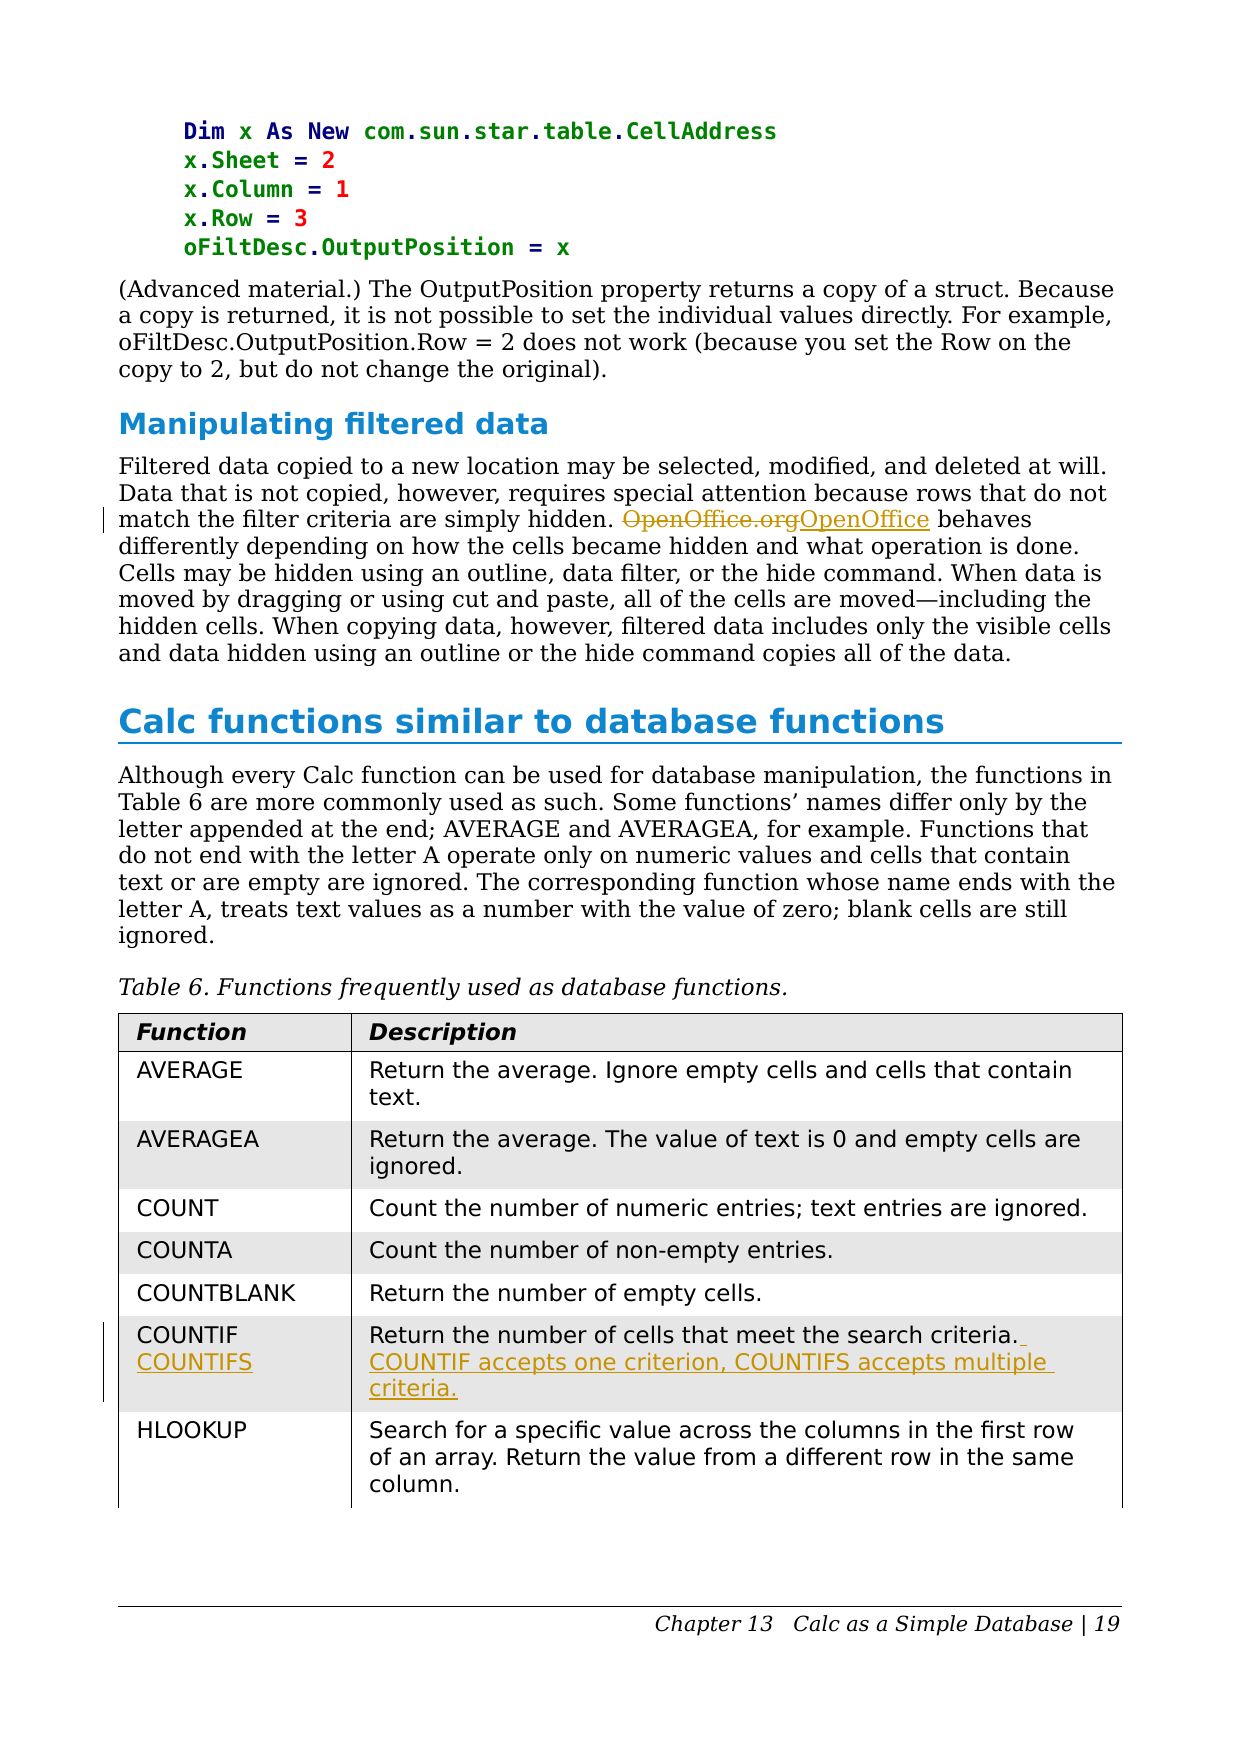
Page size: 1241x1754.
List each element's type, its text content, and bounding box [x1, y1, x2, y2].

text Table 6. Functions frequently used as database functions. [118, 974, 1122, 1001]
subtitle Manipulating filtered data [118, 407, 1122, 441]
table_cell Return the number of empty cells. [352, 1274, 1122, 1316]
table_cell Search for a specific value across the columns in the first row of an array. Return the value from a different row in the same column. [352, 1412, 1122, 1508]
text Cells may be hidden using an outline, data filter, or the hide command. When data is moved by dragging or using cut and paste, all of the cells are moved—including the hidden cells. When copying data, however, filtered data includes only the visible cells and data hidden using an outline or the hide command copies all of the data. [118, 560, 1122, 667]
table_cell COUNTIF COUNTIFS [119, 1316, 351, 1412]
table_cell COUNT [119, 1190, 351, 1232]
text x.Column = 1 [156, 176, 1092, 203]
table_cell AVERAGEA [119, 1121, 351, 1189]
table_cell HLOOKUP [119, 1412, 351, 1508]
text Dim x As New com.sun.star.table.CellAddress [156, 118, 1092, 145]
table_header Description [352, 1014, 1122, 1051]
text x.Row = 3 [156, 205, 1092, 232]
table_cell Return the average. Ignore empty cells and cells that contain text. [352, 1052, 1122, 1121]
table_cell AVERAGE [119, 1052, 351, 1121]
text Filtered data copied to a new location may be selected, modified, and deleted at will. Data that is not copied, however, requires special attention because rows that do not match the filter criteria are simply hidden. OpenOffice behaves differently depending on how the cells became hidden and what operation is done. [118, 453, 1122, 560]
table_header Function [119, 1014, 351, 1051]
table_cell COUNTA [119, 1232, 351, 1274]
table_cell Count the number of non-empty entries. [352, 1232, 1122, 1274]
table_cell Return the number of cells that meet the search criteria. COUNTIF accepts one criterion, COUNTIFS accepts multiple criteria. [352, 1316, 1122, 1412]
text oFiltDesc.OutputPosition = x [156, 234, 1092, 261]
table_cell COUNTBLANK [119, 1274, 351, 1316]
text x.Sheet = 2 [156, 147, 1092, 174]
text (Advanced material.) The OutputPosition property returns a copy of a struct. Because a copy is returned, it is not possible to set the individual values directly. For example, oFiltDesc.OutputPosition.Row = 2 does not work (because you set the Row on the copy to 2, but do not change the original). [118, 276, 1122, 383]
subtitle Calc functions similar to database functions [118, 703, 1122, 742]
table_cell Return the average. The value of text is 0 and empty cells are ignored. [352, 1121, 1122, 1189]
text Although every Calc function can be used for database manipulation, the functions in Table 6 are more commonly used as such. Some functions’ names differ only by the letter appended at the end; AVERAGE and AVERAGEA, for example. Functions that do not end with the letter A operate only on numeric values and cells that contain text or are empty are ignored. The corresponding function whose name ends with the letter A, treats text values as a number with the value of zero; blank cells are still ignored. [118, 763, 1122, 949]
table_cell Count the number of numeric entries; text entries are ignored. [352, 1190, 1122, 1232]
